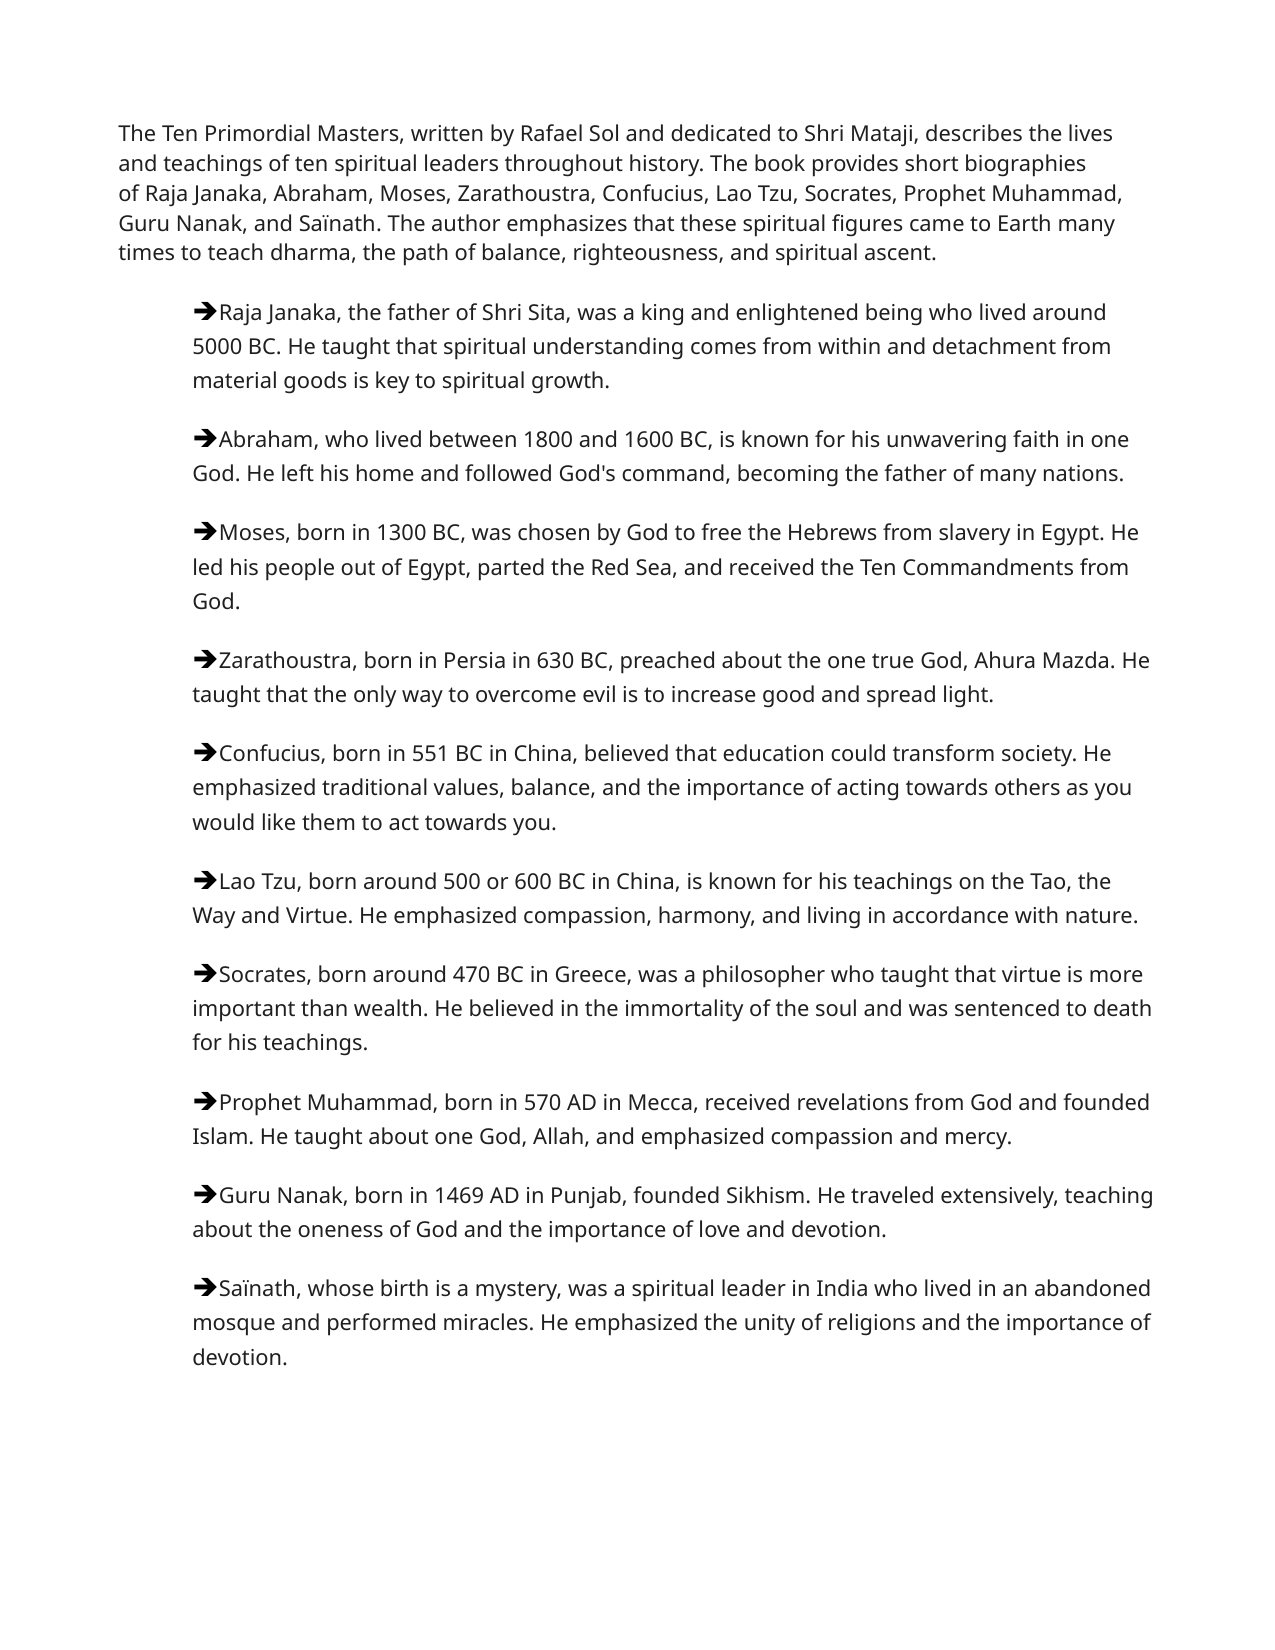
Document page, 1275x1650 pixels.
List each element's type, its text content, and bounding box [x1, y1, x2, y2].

list Moses, born in 1300 BC, was chosen by God to free the Hebrews from slavery in Egypt. He led his people out of Egypt, parted the Red Sea, and received the Ten Commandments from God. [118, 517, 1157, 616]
list Socrates, born around 470 BC in Greece, was a philosopher who taught that virtue is more important than wealth. He believed in the immortality of the soul and was sentenced to death for his teachings. [118, 959, 1157, 1057]
list Lao Tzu, born around 500 or 600 BC in China, is known for his teachings on the Tao, the Way and Virtue. He emphasized compassion, harmony, and living in accordance with nature. [118, 866, 1157, 930]
list Guru Nanak, born in 1469 AD in Punjab, founded Sikhism. He traveled extensively, teaching about the oneness of God and the importance of love and devotion. [118, 1180, 1157, 1244]
list Saïnath, whose birth is a mystery, was a spiritual leader in India who lived in an abandoned mosque and performed miracles. He emphasized the unity of religions and the importance of devotion. [118, 1273, 1157, 1371]
text The Ten Primordial Masters, written by Rafael Sol and dedicated to Shri Mataji, describes the lives and teachings of ten spiritual leaders throughout history. The book provides short biographies of Raja Janaka, Abraham, Moses, Zarathoustra, Confucius, Lao Tzu, Socrates, Prophet Muhammad, Guru Nanak, and Saïnath. The author emphasizes that these spiritual figures came to Earth many times to teach dharma, the path of balance, righteousness, and spiritual ascent. [118, 118, 1157, 267]
list Confucius, born in 551 BC in China, believed that education could transform society. He emphasized traditional values, balance, and the importance of acting towards others as you would like them to act towards you. [118, 738, 1157, 836]
list Raja Janaka, the father of Shri Sita, was a king and enlightened being who lived around 5000 BC. He taught that spiritual understanding comes from within and detachment from material goods is key to spiritual growth. [118, 297, 1157, 395]
list Prophet Muhammad, born in 570 AD in Mecca, received revelations from God and founded Islam. He taught about one God, Allah, and emphasized compassion and mercy. [118, 1087, 1157, 1151]
list Abraham, who lived between 1800 and 1600 BC, is known for his unwavering faith in one God. He left his home and followed God's command, becoming the father of many nations. [118, 424, 1157, 488]
list Zarathoustra, born in Persia in 630 BC, preached about the one true God, Ahura Mazda. He taught that the only way to overcome evil is to increase good and spread light. [118, 645, 1157, 709]
